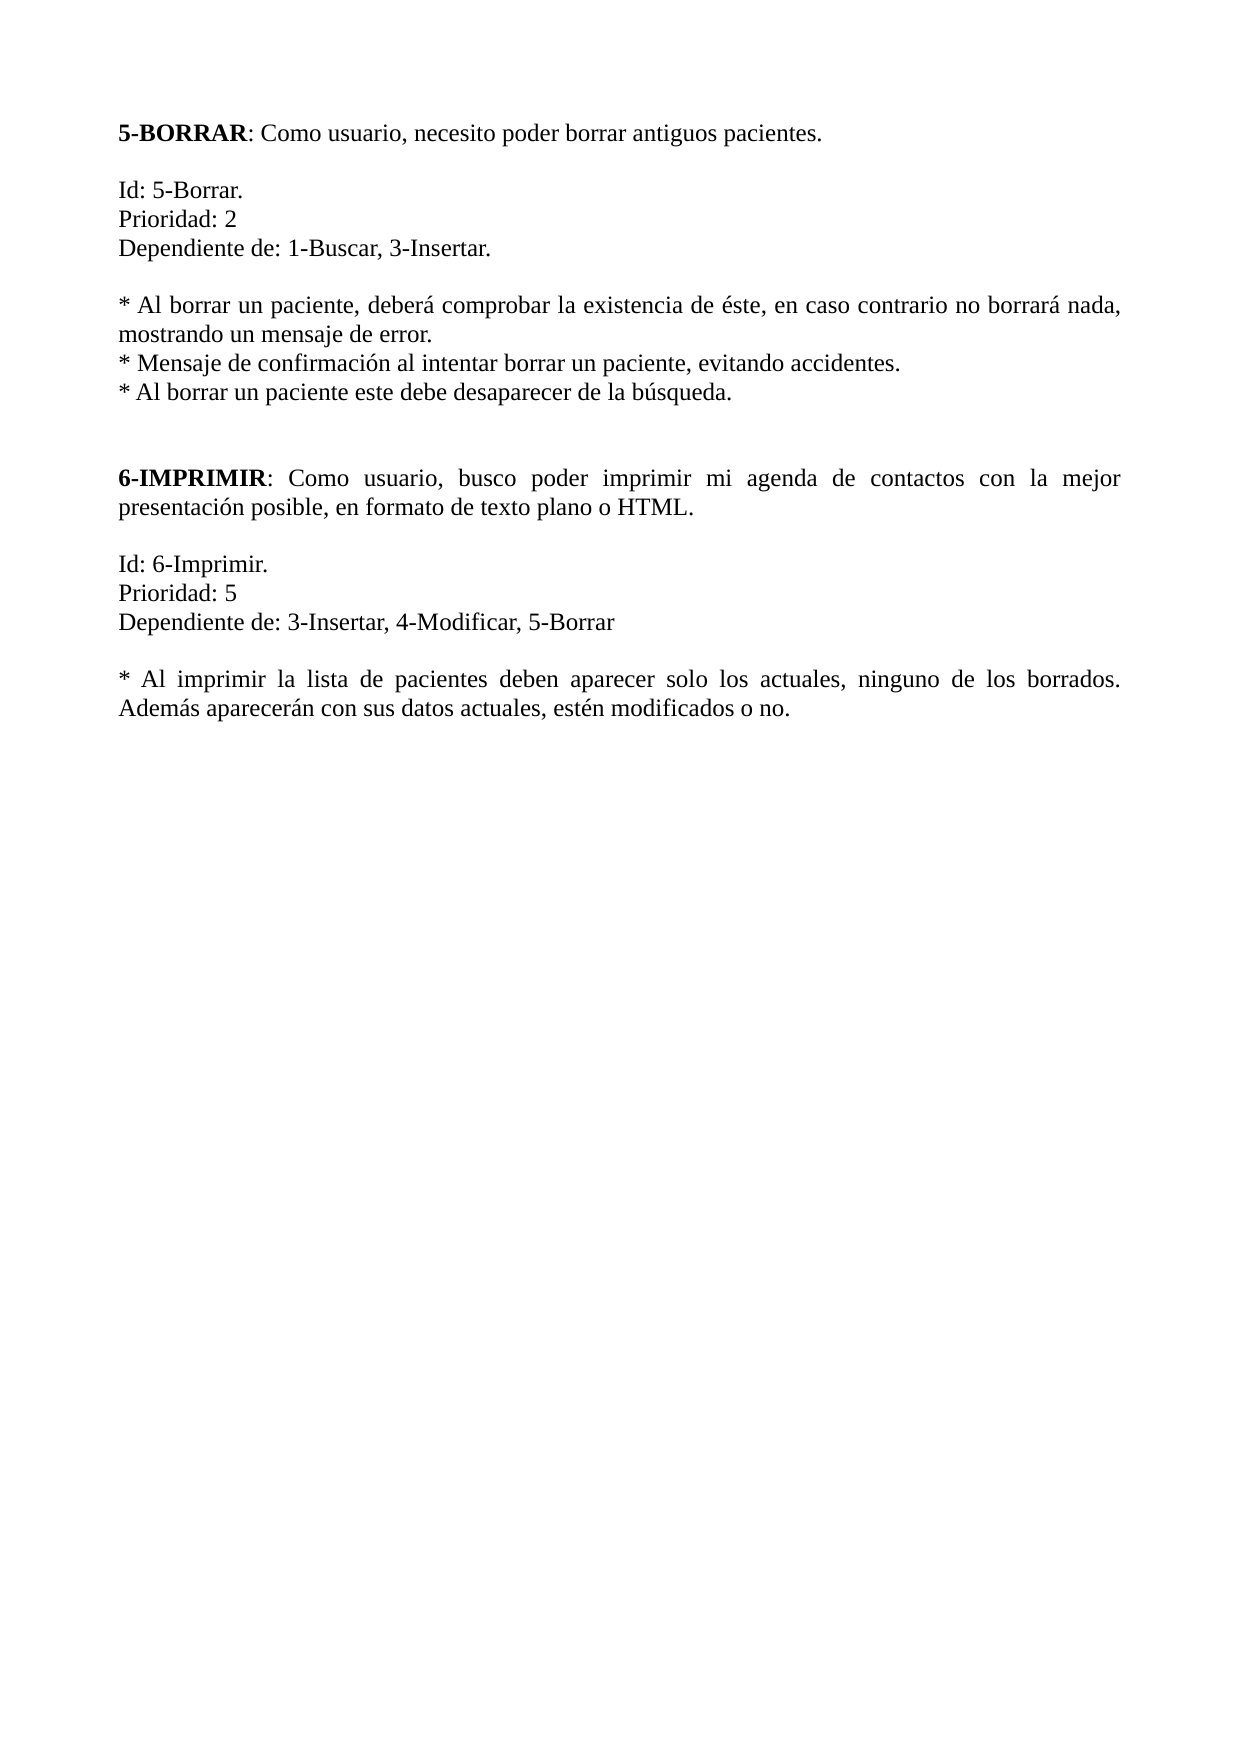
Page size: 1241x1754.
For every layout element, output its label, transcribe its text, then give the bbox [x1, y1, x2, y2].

text 5-BORRAR: Como usuario, necesito poder borrar antiguos pacientes. [118, 118, 1122, 147]
text Dependiente de: 3-Insertar, 4-Modificar, 5-Borrar [118, 607, 1122, 636]
text * Mensaje de confirmación al intentar borrar un paciente, evitando accidentes. [118, 348, 1122, 377]
text Id: 5-Borrar. [118, 176, 1122, 204]
text Prioridad: 5 [118, 578, 1122, 607]
text Id: 6-Imprimir. [118, 549, 1122, 578]
text 6-IMPRIMIR: Como usuario, busco poder imprimir mi agenda de contactos con la mejor presentación posible, en formato de texto plano o HTML. [118, 463, 1122, 521]
text * Al imprimir la lista de pacientes deben aparecer solo los actuales, ninguno de los borrados. Además aparecerán con sus datos actuales, estén modificados o no. [118, 664, 1122, 722]
text * Al borrar un paciente este debe desaparecer de la búsqueda. [118, 377, 1122, 406]
text Dependiente de: 1-Buscar, 3-Insertar. [118, 233, 1122, 262]
text * Al borrar un paciente, deberá comprobar la existencia de éste, en caso contrario no borrará nada, mostrando un mensaje de error. [118, 291, 1122, 348]
text Prioridad: 2 [118, 204, 1122, 233]
